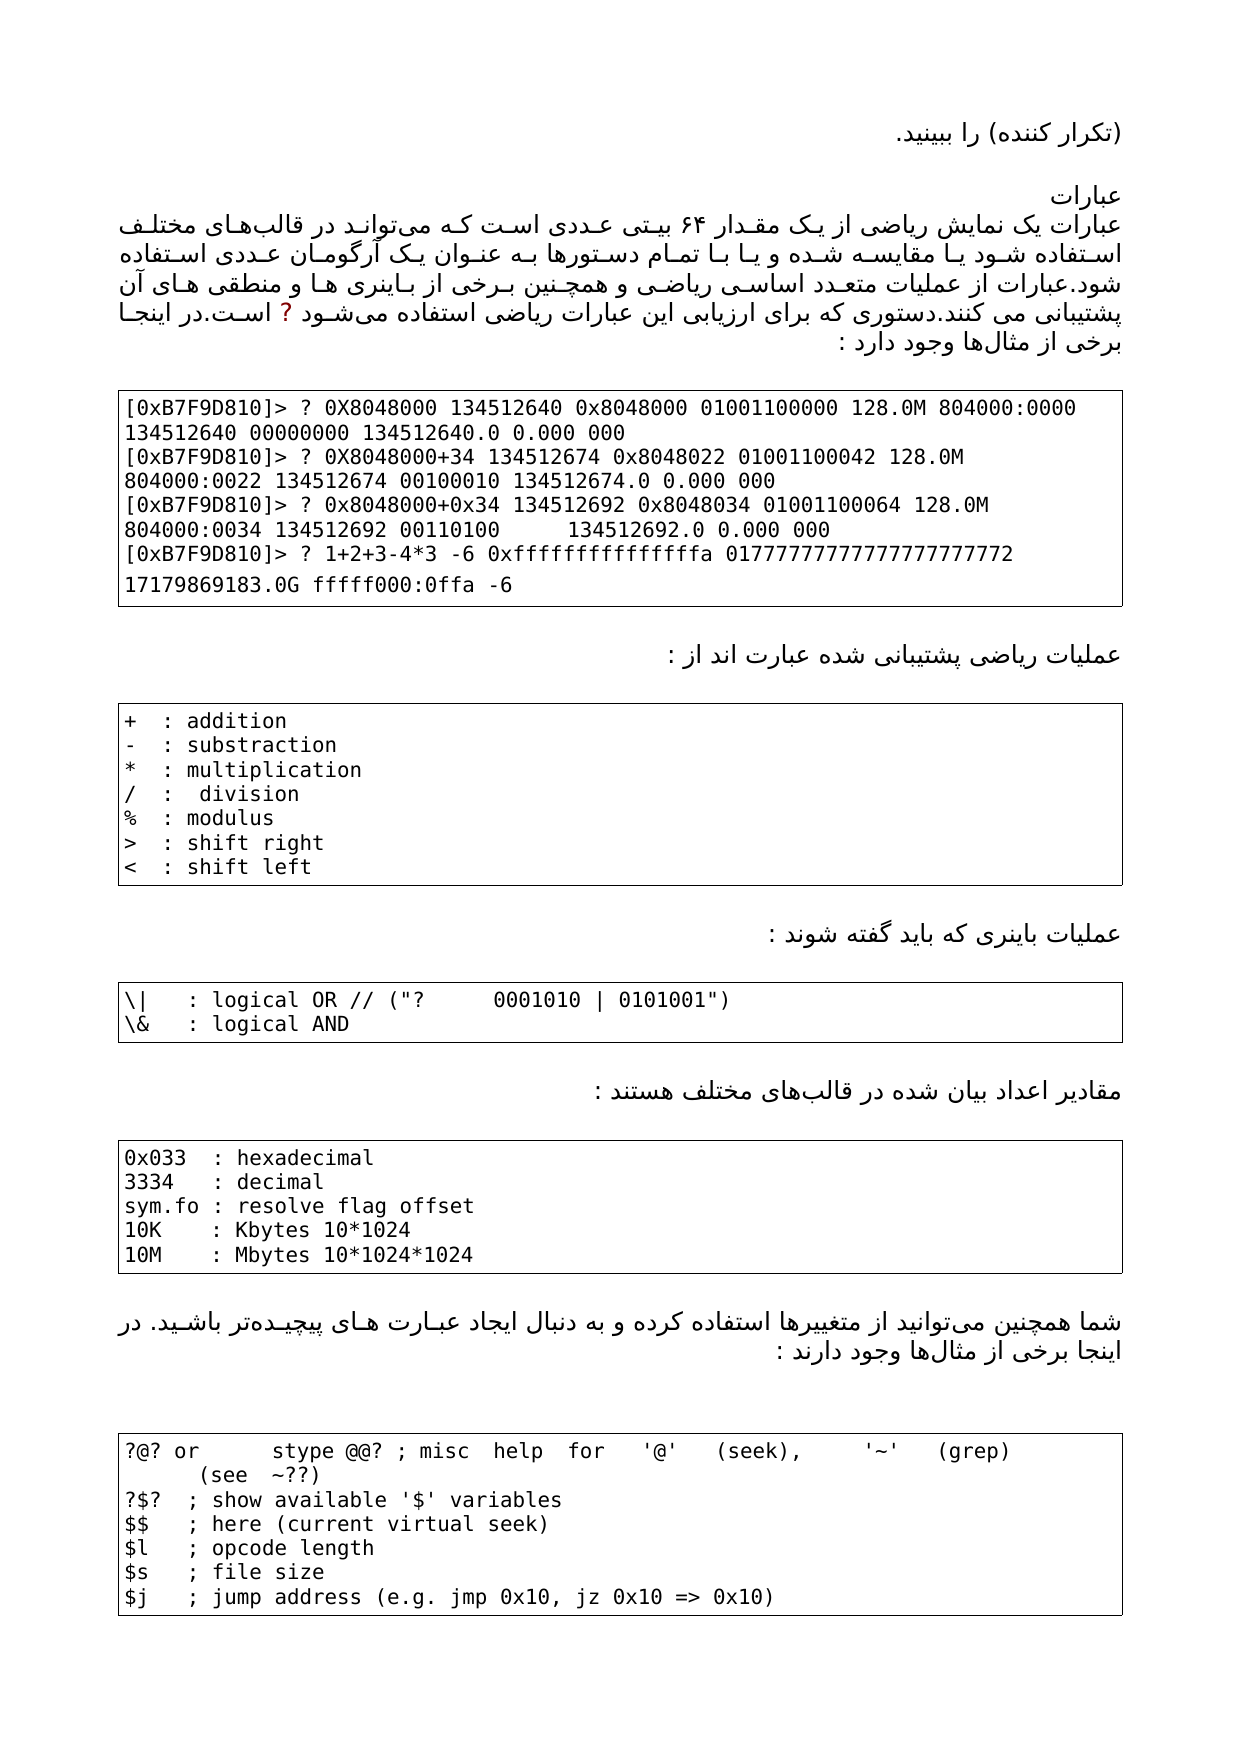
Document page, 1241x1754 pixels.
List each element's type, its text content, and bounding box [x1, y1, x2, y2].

text عبارات [118, 181, 1122, 211]
table_header [0xB7F9D810]> ? 0X8048000 134512640 0x8048000 01001100000 128.0M 804000:0000 134512640 00000000 134512640.0 0.000 000 [0xB7F9D810]> ? 0X8048000+34 134512674 0x8048022 01001100042 128.0M 804000:0022 134512674 00100010 134512674.0 0.000 000 [0xB7F9D810]> ? 0x8048000+0x34 134512692 0x8048034 01001100064 128.0M 804000:0034 134512692 00110100 134512692.0 0.000 000 [0xB7F9D810]> ? 1+2+3-4*3 -6 0xfffffffffffffffa 01777777777777777777772 17179869183.0G fffff000:0ffa -6 [119, 391, 1122, 606]
text استفاده از تابع grep داخلی یک ویژگی کلیدی برای اسکریپت نویسی Radare است زیرا این می‌تواند برای تکرار لیستی از آفست ها یا داده‌های پردازش شده از دیس اسمبلی، محدوده ها یا دستورات دیگر به کار رود.در اینجا مثالی از استفاده وجود دارد.برای اطلاعات بیشتر بخش ماکروها (تکرار کننده) را ببینید. [118, 118, 1122, 147]
table_header \| : logical OR // ("? 0001010 | 0101001") \& : logical AND [119, 983, 1122, 1042]
table_header + : addition - : substraction * : multiplication / : division % : modulus > : shift right < : shift left [119, 704, 1122, 885]
text مقادیر اعداد بیان شده در قالب‌های مختلف هستند : [118, 1076, 1122, 1106]
text عملیات ریاضی پشتیبانی شده عبارت اند از : [118, 640, 1122, 669]
text عبارات یک نمایش ریاضی از یک مقدار ۶۴ بیتی عددی است که می‌تواند در قالب‌های مختلف استفاده شود یا مقایسه شده و یا با تمام دستورها به عنوان یک آرگومان عددی استفاده شود.عبارات از عملیات متعدد اساسی ریاضی و همچنین برخی از باینری ها و منطقی های آن پشتیبانی می کنند.دستوری که برای ارزیابی این عبارات ریاضی استفاده می‌شود ? است.در اینجا برخی از مثال‌ها وجود دارد : [118, 211, 1122, 356]
text عملیات باینری که باید گفته شوند : [118, 919, 1122, 948]
text شما همچنین می‌توانید از متغییرها استفاده کرده و به دنبال ایجاد عبارت های پیچیده‌تر باشید. در اینجا برخی از مثال‌ها وجود دارند : [118, 1307, 1122, 1365]
table_header ?@? or stype @@? ; misc help for '@' (seek), '~' (grep) (see ~??) ?$? ; show available '$' variables $$ ; here (current virtual seek) $l ; opcode length $s ; file size $j ; jump address (e.g. jmp 0x10, jz 0x10 => 0x10) [119, 1434, 1122, 1615]
table_header 0x033 : hexadecimal 3334 : decimal sym.fo : resolve flag offset 10K : Kbytes 10*1024 10M : Mbytes 10*1024*1024 [119, 1141, 1122, 1273]
